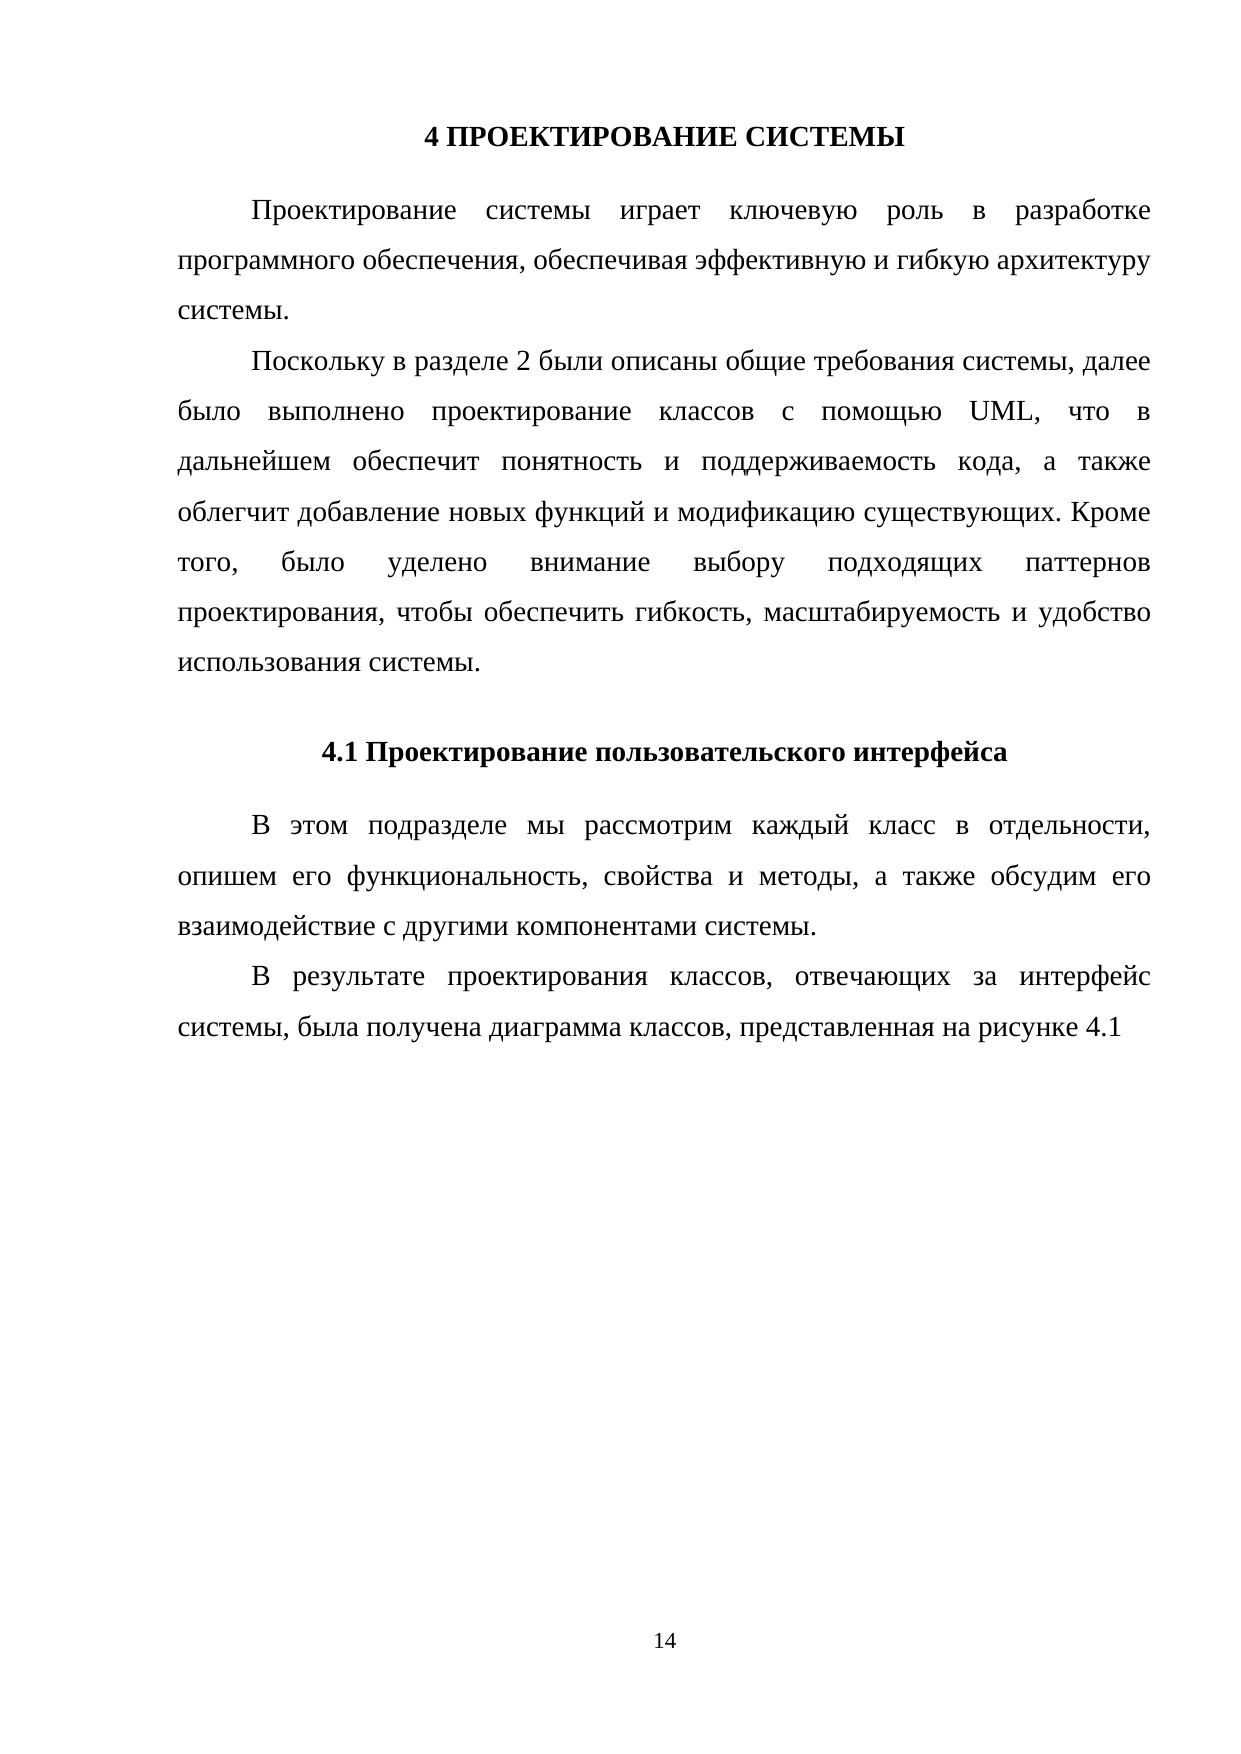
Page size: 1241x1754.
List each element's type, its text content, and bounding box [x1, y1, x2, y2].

text Поскольку в разделе 2 были описаны общие требования системы, далее было выполнено проектирование классов с помощью UML, что в дальнейшем обеспечит понятность и поддерживаемость кода, а также облегчит добавление новых функций и модификацию существующих. Кроме того, было уделено внимание выбору подходящих паттернов проектирования, чтобы обеспечить гибкость, масштабируемость и удобство использования системы. [177, 343, 1152, 678]
text В результате проектирования классов, отвечающих за интерфейс системы, была получена диаграмма классов, представленная на рисунке 4.1 [177, 958, 1152, 1042]
subtitle 4 ПРОЕКТИРОВАНИЕ СИСТЕМЫ [177, 119, 1152, 152]
subtitle 4.1 Проектирование пользовательского интерфейса [177, 734, 1152, 768]
text В этом подразделе мы рассмотрим каждый класс в отдельности, опишем его функциональность, свойства и методы, а также обсудим его взаимодействие с другими компонентами системы. [177, 807, 1152, 942]
text Проектирование системы играет ключевую роль в разработке программного обеспечения, обеспечивая эффективную и гибкую архитектуру системы. [177, 192, 1152, 326]
